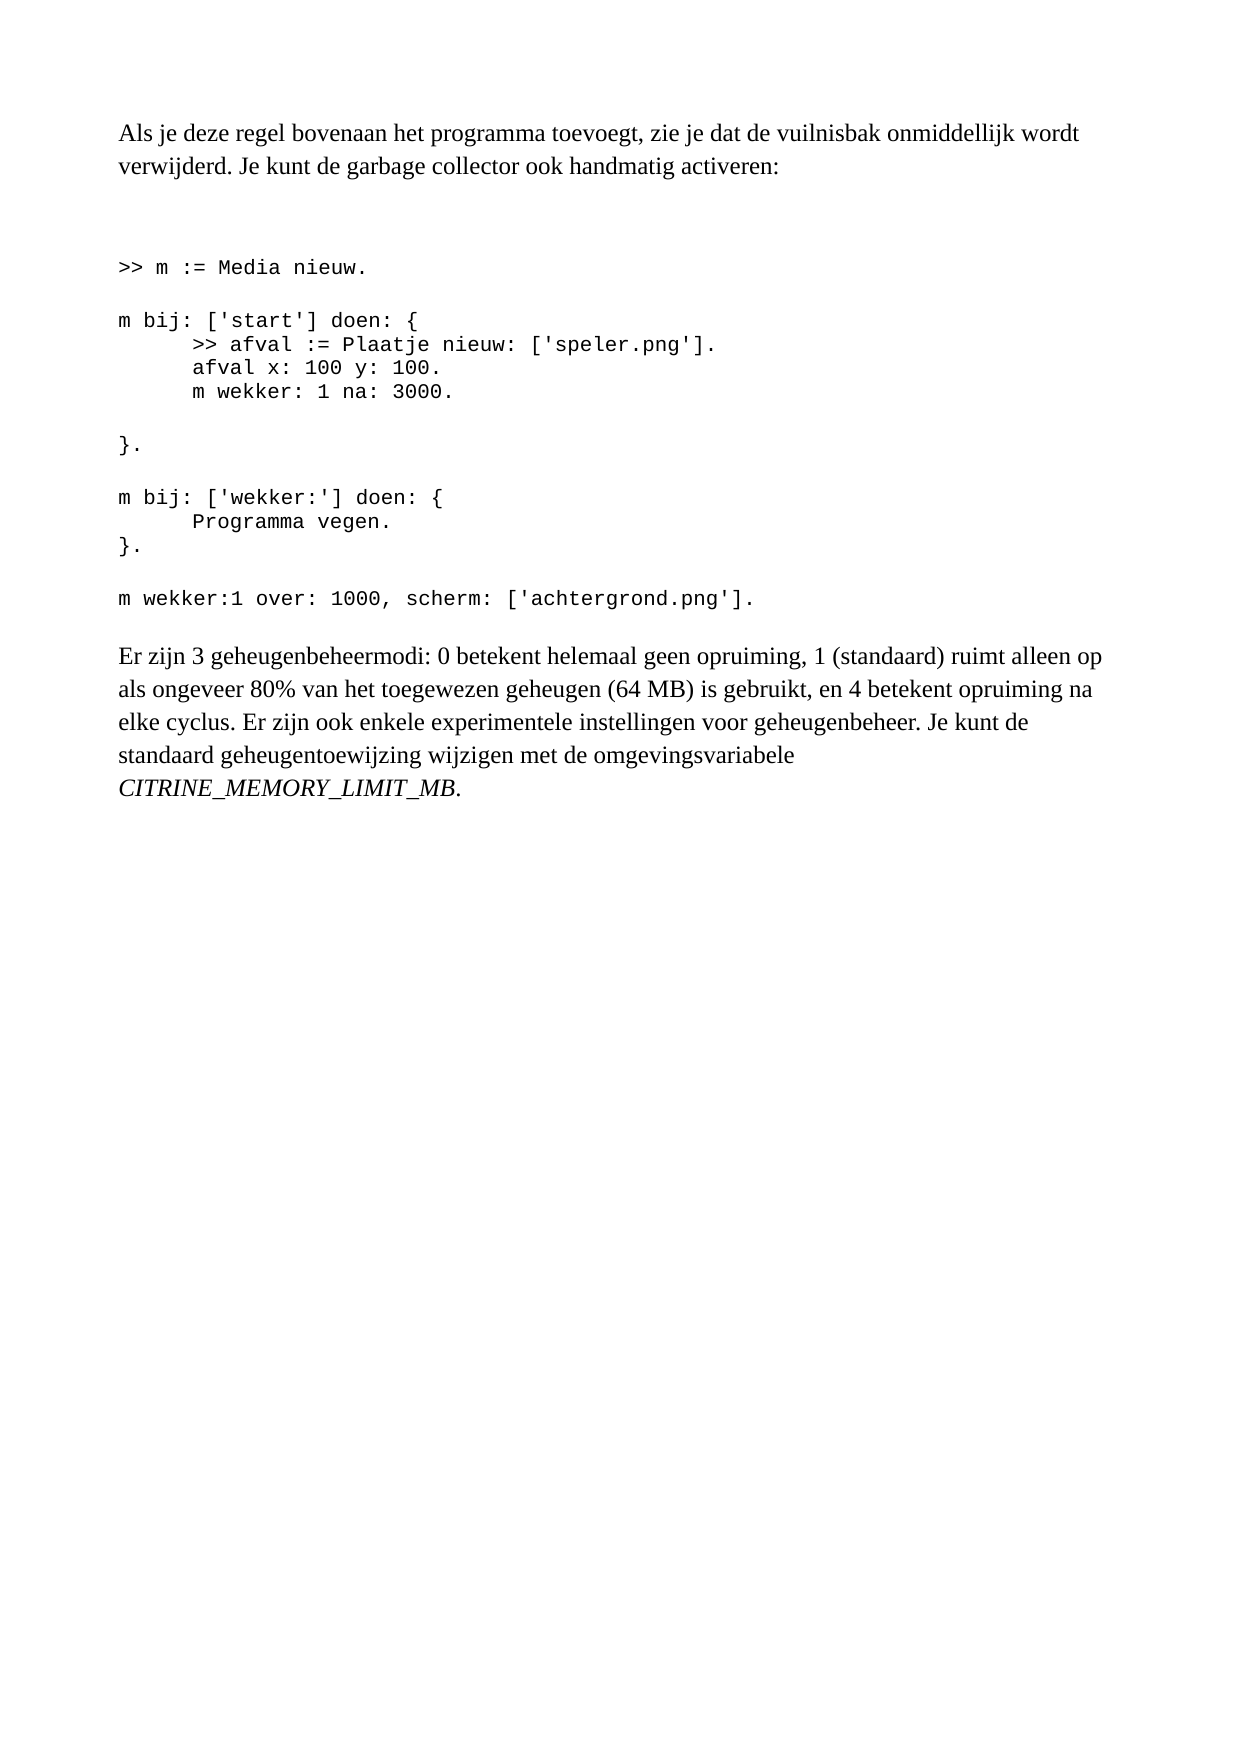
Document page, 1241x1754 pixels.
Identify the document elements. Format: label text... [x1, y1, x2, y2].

text Als je deze regel bovenaan het programma toevoegt, zie je dat de vuilnisbak onmiddellijk wordt verwijderd. Je kunt de garbage collector ook handmatig activeren: [118, 118, 1122, 180]
text }. [118, 434, 1004, 458]
text >> m := Media nieuw. [118, 257, 1004, 281]
text m wekker:1 over: 1000, scherm: ['achtergrond.png']. [118, 588, 1004, 611]
text m bij: ['start'] doen: { >> afval := Plaatje nieuw: ['speler.png']. afval x: 100 y: 100. m wekker: 1 na: 3000. [118, 310, 1004, 405]
text Er zijn 3 geheugenbeheermodi: 0 betekent helemaal geen opruiming, 1 (standaard) ruimt alleen op als ongeveer 80% van het toegewezen geheugen (64 MB) is gebruikt, en 4 betekent opruiming na elke cyclus. Er zijn ook enkele experimentele instellingen voor geheugenbeheer. Je kunt de standaard geheugentoewijzing wijzigen met de omgevingsvariabele CITRINE_MEMORY_LIMIT_MB. [118, 641, 1122, 802]
text m bij: ['wekker:'] doen: { Programma vegen. }. [118, 487, 1004, 558]
